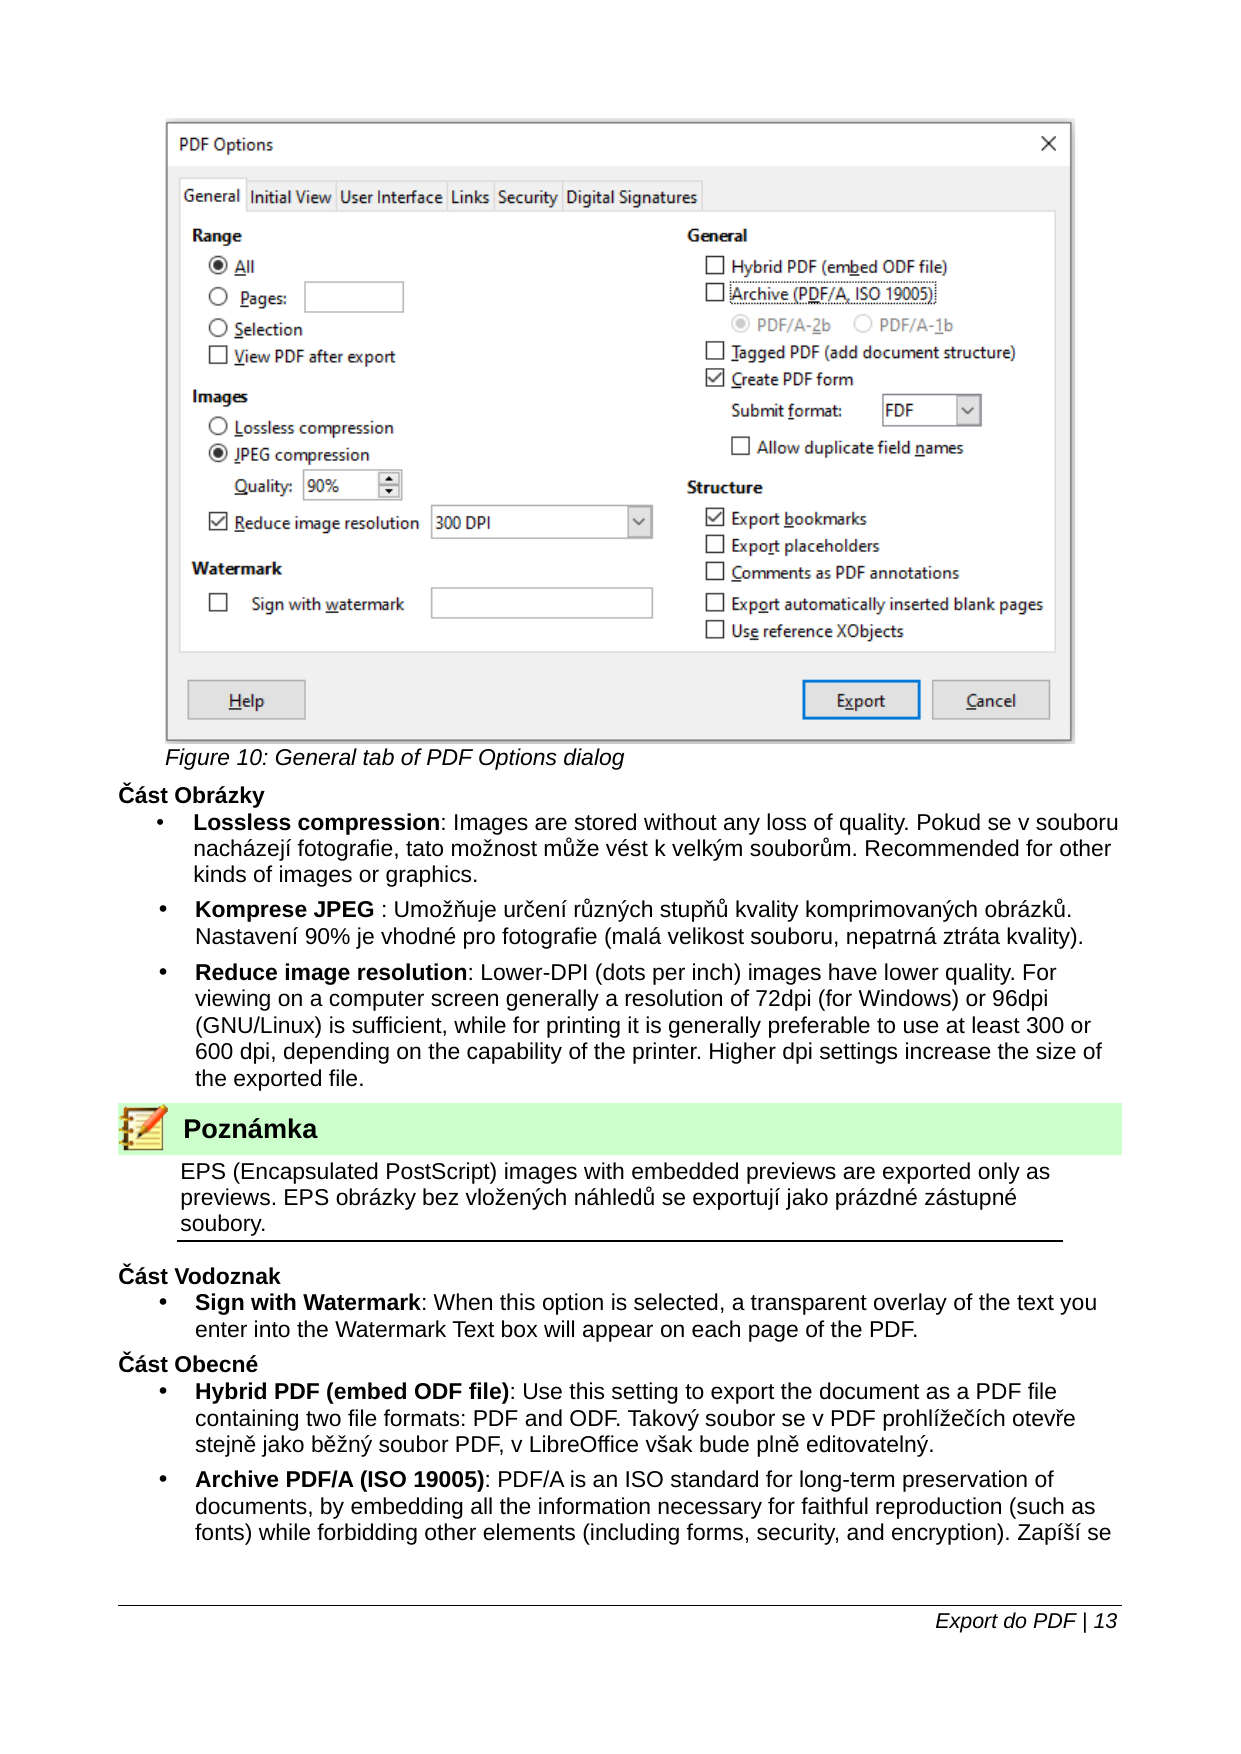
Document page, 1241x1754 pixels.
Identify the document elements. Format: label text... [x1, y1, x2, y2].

picture [119, 1103, 170, 1154]
text Část Obrázky [118, 782, 1122, 808]
list Sign with Watermark: When this option is selected, a transparent overlay of the text you enter into the Watermark Text box will appear on each page of the PDF. [156, 1289, 1122, 1342]
picture [165, 118, 1076, 744]
list Komprese JPEG : Umožňuje určení různých stupňů kvality komprimovaných obrázků. Nastavení 90% je vhodné pro fotografie (malá velikost souboru, nepatrná ztráta kvality). [156, 896, 1122, 950]
text Část Vodoznak [118, 1263, 1122, 1289]
list Archive PDF/A (ISO 19005): PDF/A is an ISO standard for long-term preservation of documents, by embedding all the information necessary for faithful reproduction (such as fonts) while forbidding other elements (including forms, security, and encryption). Zapíší se [156, 1466, 1122, 1546]
list Lossless compression: Images are stored without any loss of quality. Pokud se v souboru nacházejí fotografie, tato možnost může vést k velkým souborům. Recommended for other kinds of images or graphics. [156, 808, 1122, 888]
list Hybrid PDF (embed ODF file): Use this setting to export the document as a PDF file containing two file formats: PDF and ODF. Takový soubor se v PDF prohlížečích otevře stejně jako běžný soubor PDF, v LibreOffice však bude plně editovatelný. [156, 1378, 1122, 1457]
text EPS (Encapsulated PostScript) images with embedded previews are exported only as previews. EPS obrázky bez vložených náhledů se exportují jako prázdné zástupné soubory. [177, 1155, 1063, 1240]
text Figure 10: General tab of PDF Options dialog [165, 744, 1075, 770]
list Reduce image resolution: Lower-DPI (dots per inch) images have lower quality. For viewing on a computer screen generally a resolution of 72dpi (for Windows) or 96dpi (GNU/Linux) is sufficient, while for printing it is generally preferable to use at least 300 or 600 dpi, depending on the capability of the printer. Higher dpi settings increase the size of the exported file. [156, 958, 1122, 1091]
text Část Obecné [118, 1351, 1122, 1378]
subtitle Poznámka [118, 1103, 1122, 1155]
